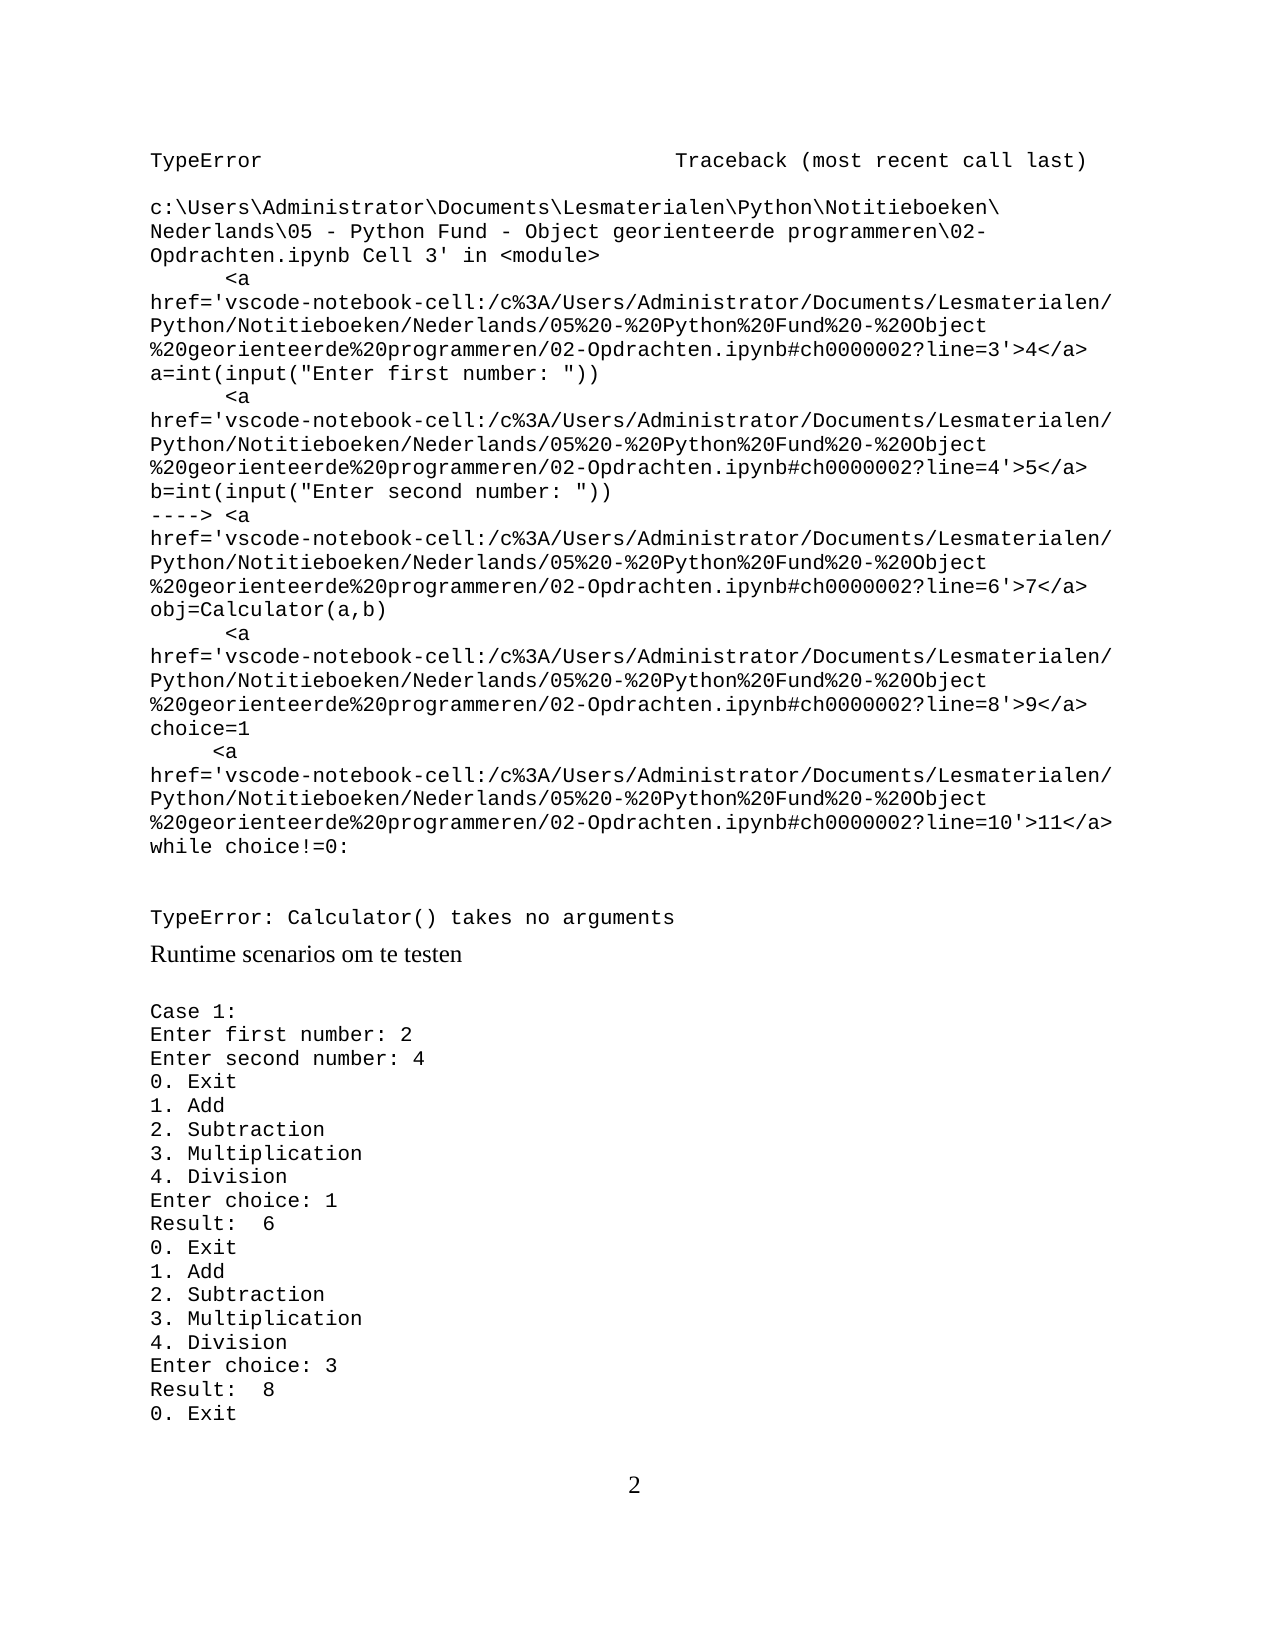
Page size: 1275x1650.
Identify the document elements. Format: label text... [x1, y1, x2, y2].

text <a href='vscode-notebook-cell:/c%3A/Users/Administrator/Documents/Lesmaterialen/Python/Notitieboeken/Nederlands/05%20-%20Python%20Fund%20-%20Object%20georienteerde%20programmeren/02-Opdrachten.ipynb#ch0000002?line=3'>4</a> a=int(input("Enter first number: ")) [150, 268, 1125, 386]
text 0. Exit [150, 1072, 1125, 1095]
text Enter first number: 2 [150, 1024, 1125, 1048]
text <a href='vscode-notebook-cell:/c%3A/Users/Administrator/Documents/Lesmaterialen/Python/Notitieboeken/Nederlands/05%20-%20Python%20Fund%20-%20Object%20georienteerde%20programmeren/02-Opdrachten.ipynb#ch0000002?line=10'>11</a> while choice!=0: [150, 741, 1125, 859]
text 1. Add [150, 1261, 1125, 1284]
text <a href='vscode-notebook-cell:/c%3A/Users/Administrator/Documents/Lesmaterialen/Python/Notitieboeken/Nederlands/05%20-%20Python%20Fund%20-%20Object%20georienteerde%20programmeren/02-Opdrachten.ipynb#ch0000002?line=8'>9</a> choice=1 [150, 623, 1125, 741]
text 3. Multiplication [150, 1142, 1125, 1166]
text <a href='vscode-notebook-cell:/c%3A/Users/Administrator/Documents/Lesmaterialen/Python/Notitieboeken/Nederlands/05%20-%20Python%20Fund%20-%20Object%20georienteerde%20programmeren/02-Opdrachten.ipynb#ch0000002?line=4'>5</a> b=int(input("Enter second number: ")) [150, 386, 1125, 505]
text 4. Division [150, 1166, 1125, 1190]
text Enter choice: 1 [150, 1190, 1125, 1213]
text ----> <a href='vscode-notebook-cell:/c%3A/Users/Administrator/Documents/Lesmaterialen/Python/Notitieboeken/Nederlands/05%20-%20Python%20Fund%20-%20Object%20georienteerde%20programmeren/02-Opdrachten.ipynb#ch0000002?line=6'>7</a> obj=Calculator(a,b) [150, 505, 1125, 623]
text TypeError Traceback (most recent call last) [150, 150, 1125, 174]
text Result: 6 [150, 1213, 1125, 1237]
text 0. Exit [150, 1403, 1125, 1426]
text c:\Users\Administrator\Documents\Lesmaterialen\Python\Notitieboeken\Nederlands\05 - Python Fund - Object georienteerde programmeren\02-Opdrachten.ipynb Cell 3' in <module> [150, 197, 1125, 268]
text TypeError: Calculator() takes no arguments [150, 907, 1125, 930]
text Enter second number: 4 [150, 1048, 1125, 1072]
text Result: 8 [150, 1379, 1125, 1403]
text 3. Multiplication [150, 1308, 1125, 1332]
text Enter choice: 3 [150, 1355, 1125, 1379]
text Case 1: [150, 1001, 1125, 1024]
text 1. Add [150, 1095, 1125, 1119]
text Runtime scenarios om te testen [150, 939, 1125, 968]
text 4. Division [150, 1332, 1125, 1355]
text 2. Subtraction [150, 1119, 1125, 1142]
text 2. Subtraction [150, 1284, 1125, 1308]
text 0. Exit [150, 1237, 1125, 1261]
